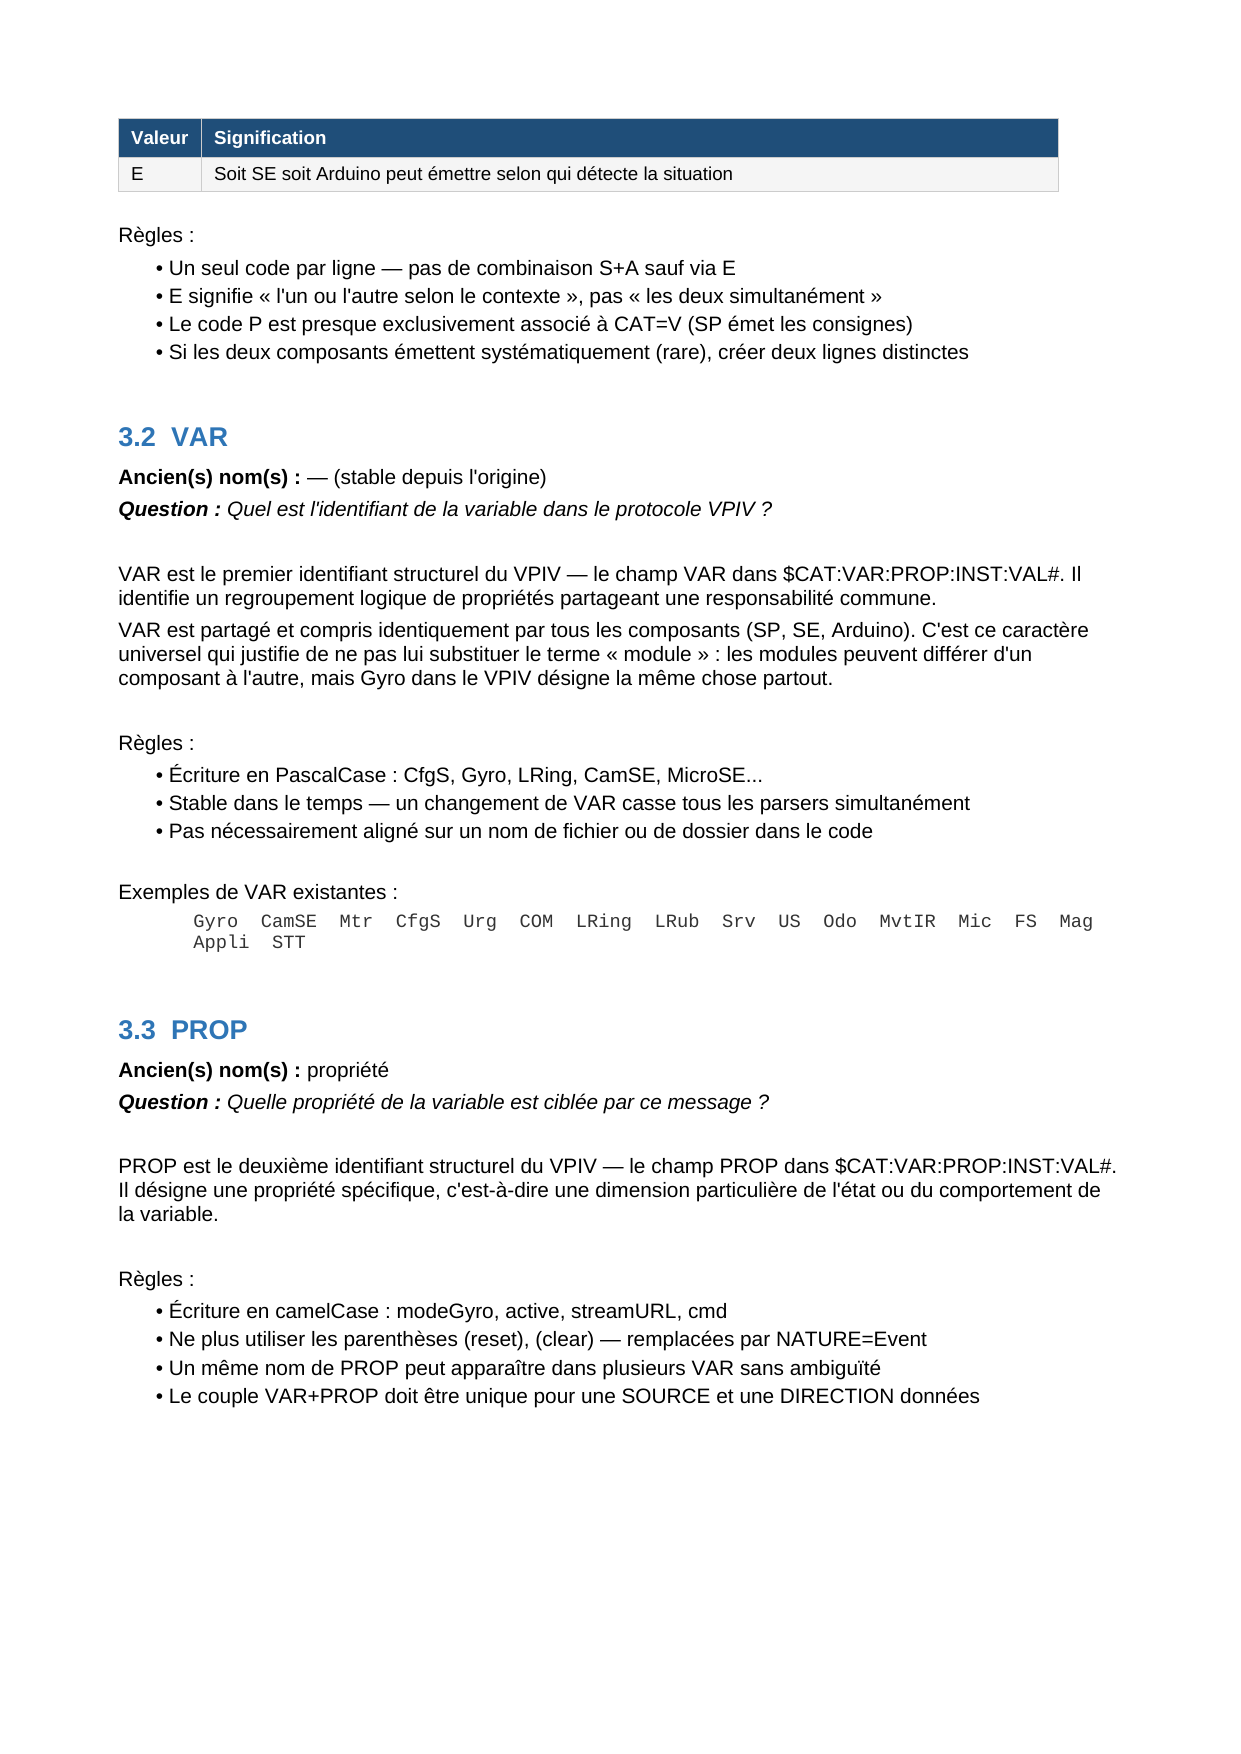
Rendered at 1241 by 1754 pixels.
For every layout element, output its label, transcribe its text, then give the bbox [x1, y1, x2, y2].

subtitle 3.2 VAR [118, 421, 1122, 452]
text • Stable dans le temps — un changement de VAR casse tous les parsers simultanément [156, 791, 1122, 815]
text • Un même nom de PROP peut apparaître dans plusieurs VAR sans ambiguïté [156, 1355, 1122, 1379]
table_cell E [119, 158, 201, 191]
text Règles : [118, 223, 1122, 247]
text • Le couple VAR+PROP doit être unique pour une SOURCE et une DIRECTION données [156, 1383, 1122, 1407]
text • Écriture en PascalCase : CfgS, Gyro, LRing, CamSE, MicroSE... [156, 763, 1122, 787]
text • Un seul code par ligne — pas de combinaison S+A sauf via E [156, 256, 1122, 279]
text Ancien(s) nom(s) : propriété [118, 1057, 1122, 1081]
text • Ne plus utiliser les parenthèses (reset), (clear) — remplacées par NATURE=Event [156, 1327, 1122, 1351]
table_cell Soit SE soit Arduino peut émettre selon qui détecte la situation [202, 158, 1058, 191]
text PROP est le deuxième identifiant structurel du VPIV — le champ PROP dans $CAT:VAR:PROP:INST:VAL#. Il désigne une propriété spécifique, c'est-à-dire une dimension particulière de l'état ou du comportement de la variable. [118, 1154, 1122, 1226]
text Exemples de VAR existantes : [118, 879, 1122, 903]
text Règles : [118, 1267, 1122, 1291]
text • Écriture en camelCase : modeGyro, active, streamURL, cmd [156, 1299, 1122, 1323]
text Question : Quelle propriété de la variable est ciblée par ce message ? [118, 1090, 1122, 1114]
text VAR est le premier identifiant structurel du VPIV — le champ VAR dans $CAT:VAR:PROP:INST:VAL#. Il identifie un regroupement logique de propriétés partageant une responsabilité commune. [118, 562, 1122, 610]
text Ancien(s) nom(s) : — (stable depuis l'origine) [118, 465, 1122, 489]
text VAR est partagé et compris identiquement par tous les composants (SP, SE, Arduino). C'est ce caractère universel qui justifie de ne pas lui substituer le terme « module » : les modules peuvent différer d'un composant à l'autre, mais Gyro dans le VPIV désigne la même chose partout. [118, 618, 1122, 690]
text Gyro CamSE Mtr CfgS Urg COM LRing LRub Srv US Odo MvtIR Mic FS Mag Appli STT [193, 912, 1122, 954]
text • Le code P est presque exclusivement associé à CAT=V (SP émet les consignes) [156, 312, 1122, 336]
subtitle 3.3 PROP [118, 1014, 1122, 1045]
text Question : Quel est l'identifiant de la variable dans le protocole VPIV ? [118, 497, 1122, 521]
text • Pas nécessairement aligné sur un nom de fichier ou de dossier dans le code [156, 819, 1122, 843]
text • E signifie « l'un ou l'autre selon le contexte », pas « les deux simultanément » [156, 284, 1122, 308]
text • Si les deux composants émettent systématiquement (rare), créer deux lignes distinctes [156, 340, 1122, 364]
text Règles : [118, 731, 1122, 754]
table_header Valeur [119, 119, 201, 157]
table_header Signification [202, 119, 1058, 157]
